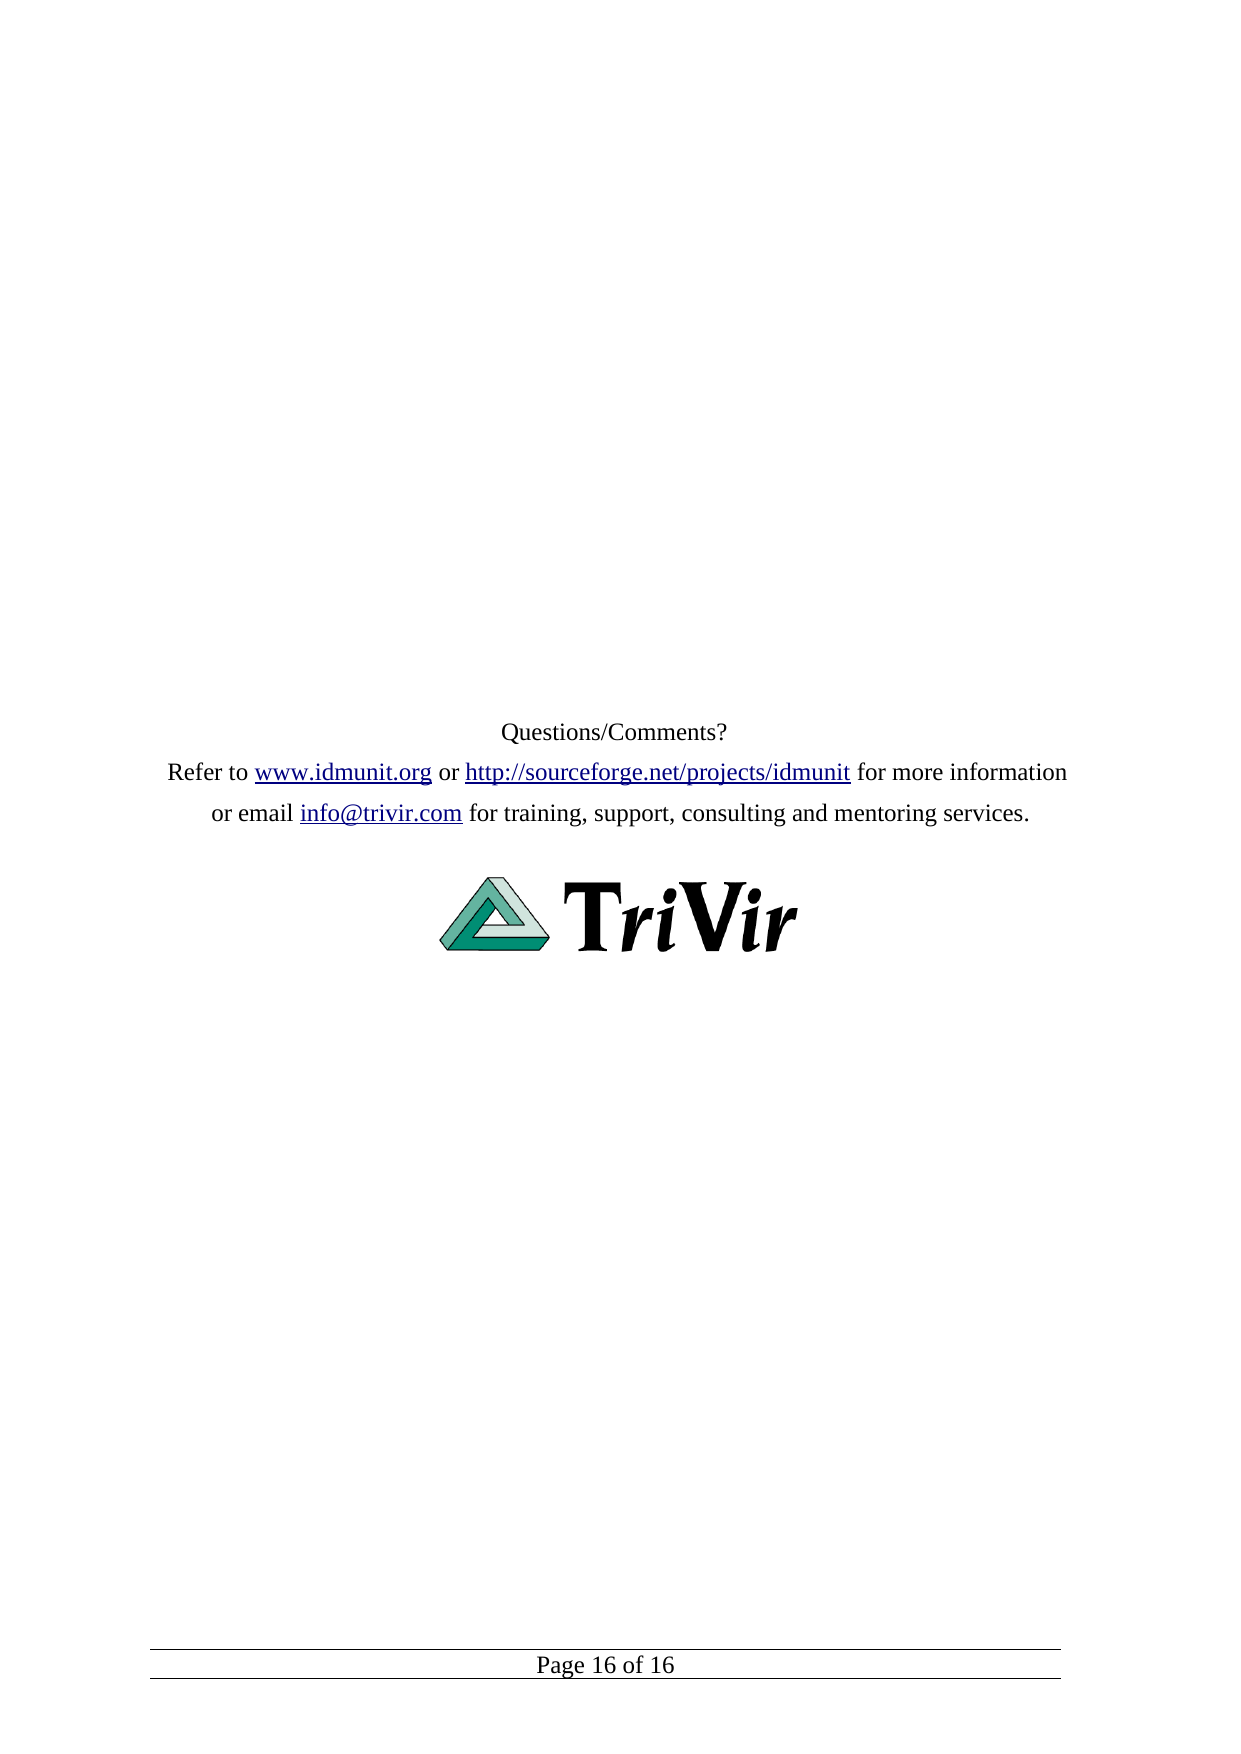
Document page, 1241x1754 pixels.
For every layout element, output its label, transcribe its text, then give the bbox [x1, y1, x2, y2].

text Questions/Comments? [150, 718, 1091, 746]
picture [420, 831, 821, 998]
text or email info@trivir.com for training, support, consulting and mentoring services. [150, 799, 1091, 826]
text Refer to www.idmunit.org or http://sourceforge.net/projects/idmunit for more information [150, 758, 1091, 786]
